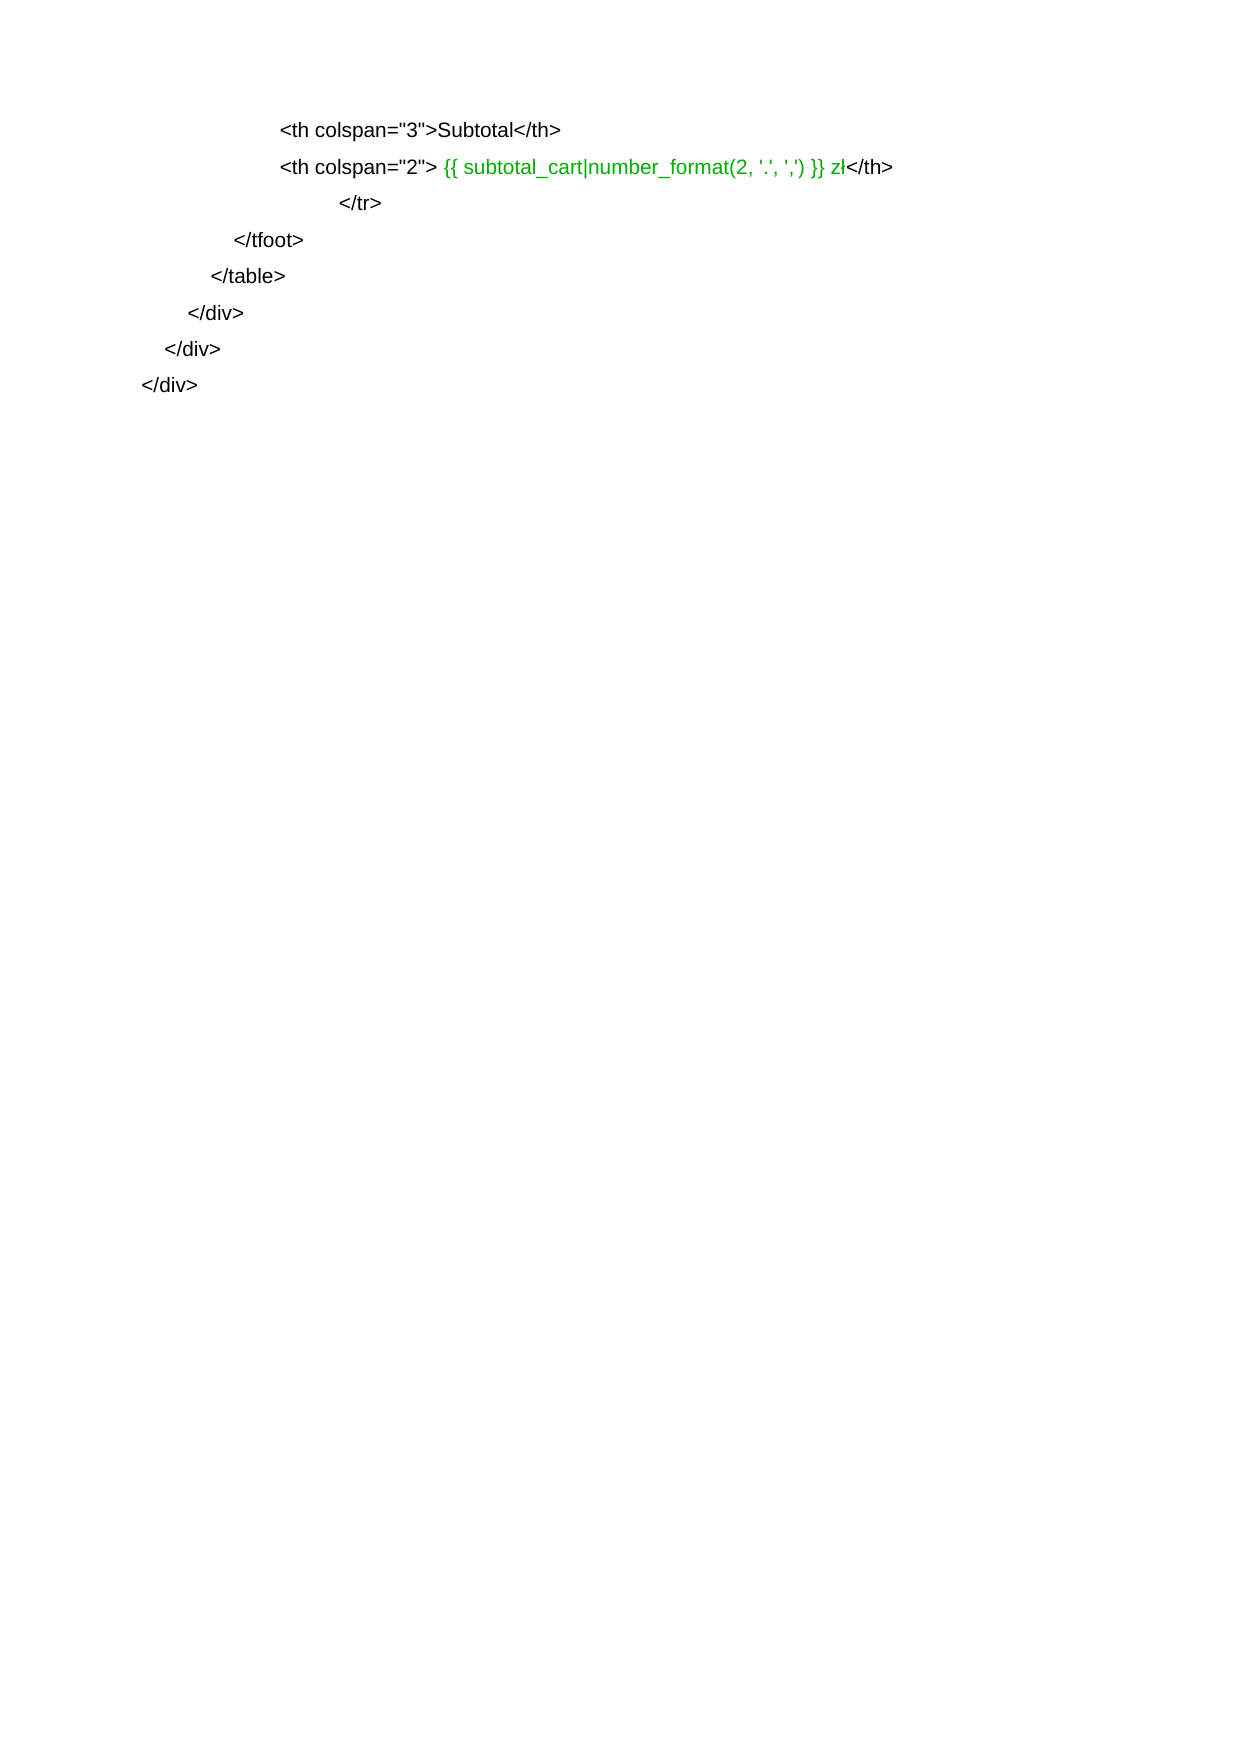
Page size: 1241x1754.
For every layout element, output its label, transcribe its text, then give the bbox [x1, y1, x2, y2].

text </tr> [118, 191, 1122, 215]
text </div> [118, 373, 1122, 397]
text </div> [118, 337, 1122, 361]
text </tfoot> [118, 227, 1122, 251]
text </table> [118, 264, 1122, 288]
text </div> [118, 300, 1122, 324]
text <th colspan="3">Subtotal</th> [118, 118, 1122, 142]
text <th colspan="2"> {{ subtotal_cart|number_format(2, '.', ',') }} zł</th> [118, 154, 1122, 178]
